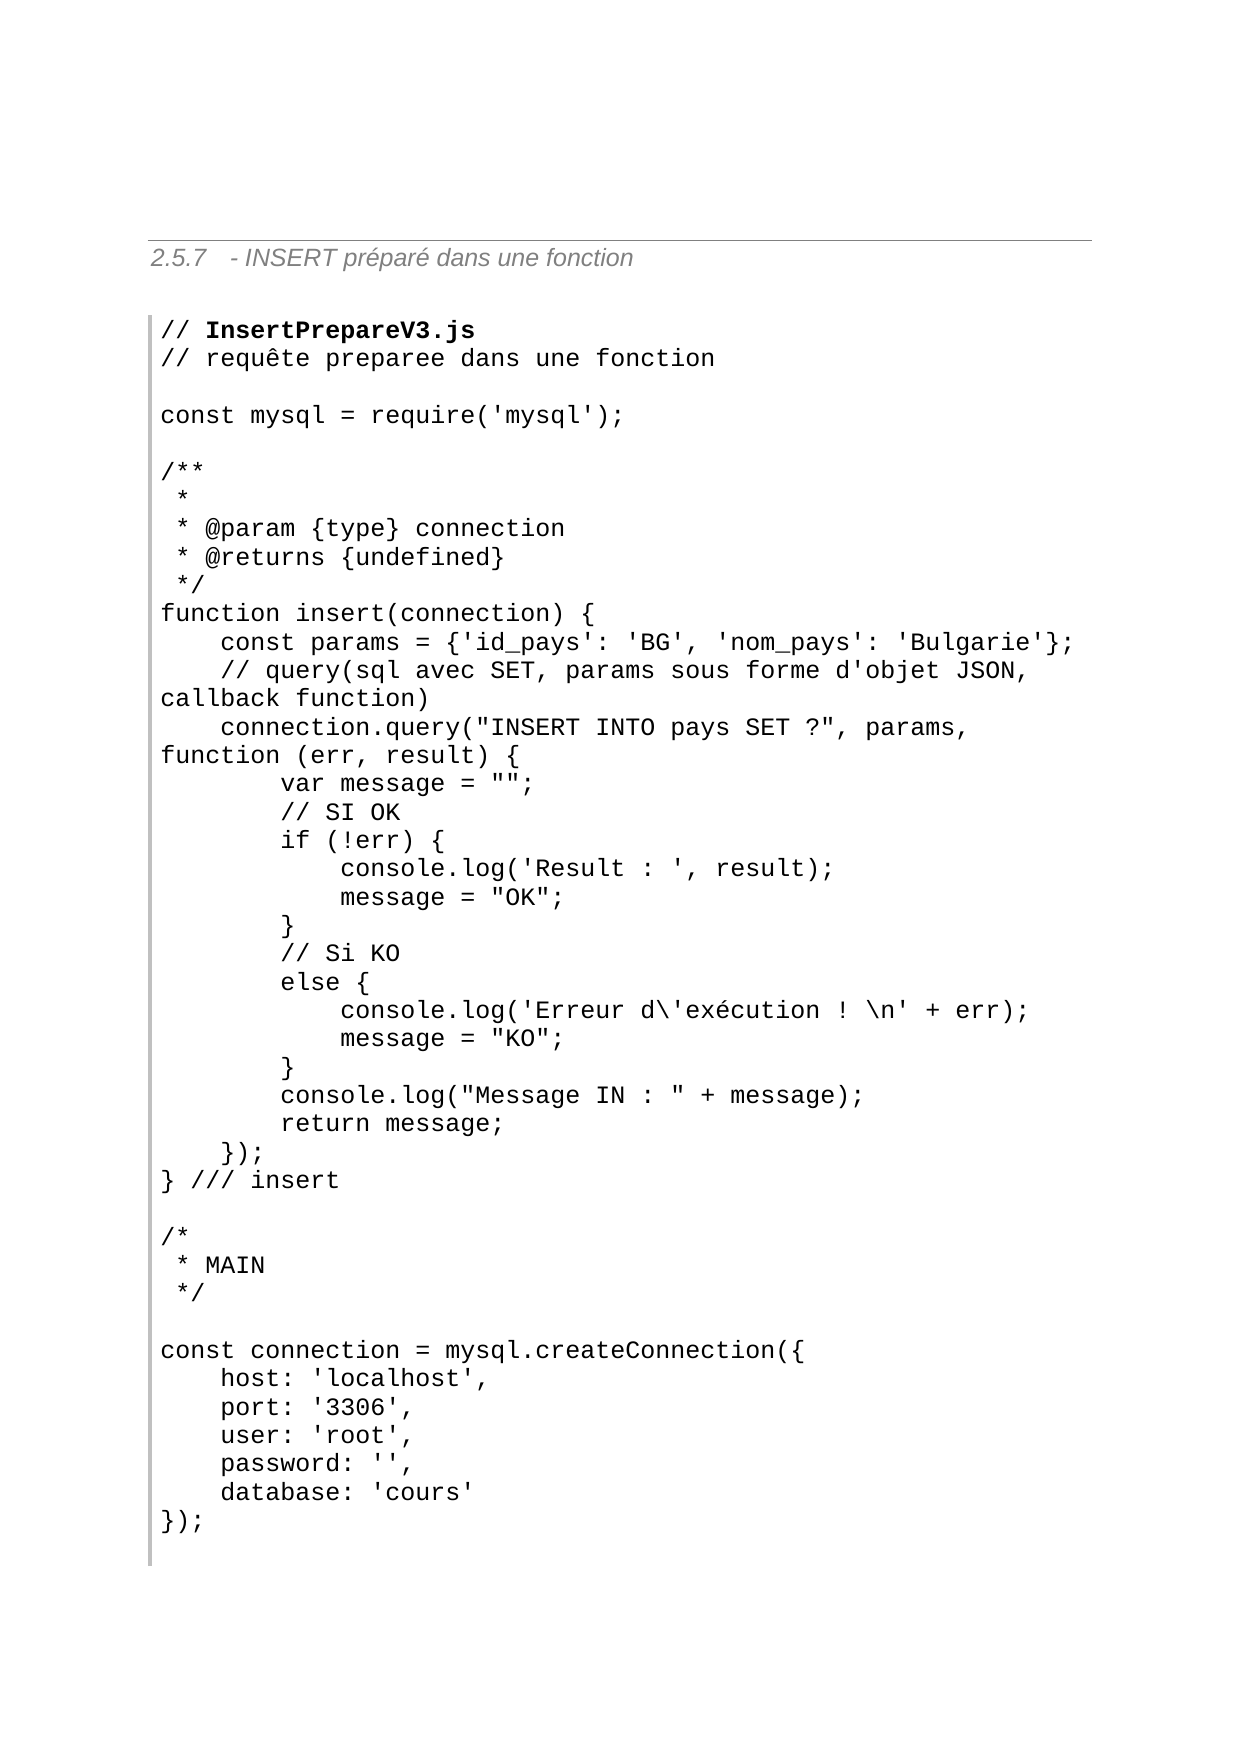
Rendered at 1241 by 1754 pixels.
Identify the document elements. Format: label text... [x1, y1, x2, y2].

text // SI OK [152, 799, 1092, 827]
text user: 'root', [152, 1422, 1092, 1451]
text /* [152, 1224, 1092, 1252]
text * @returns {undefined} [152, 544, 1092, 572]
text } /// insert [152, 1167, 1092, 1196]
text } [152, 1054, 1092, 1082]
text // InsertPrepareV3.js [152, 315, 1092, 346]
text * MAIN [152, 1252, 1092, 1281]
text password: '', [152, 1451, 1092, 1479]
text }); [152, 1139, 1092, 1167]
subtitle - INSERT préparé dans une fonction [148, 241, 1092, 275]
text var message = ""; [152, 771, 1092, 799]
text console.log("Message IN : " + message); [152, 1082, 1092, 1111]
text const params = {'id_pays': 'BG', 'nom_pays': 'Bulgarie'}; [152, 629, 1092, 657]
text /** [152, 459, 1092, 487]
text message = "KO"; [152, 1026, 1092, 1054]
text connection.query("INSERT INTO pays SET ?", params, function (err, result) { [152, 714, 1092, 771]
text function insert(connection) { [152, 601, 1092, 629]
text * [152, 487, 1092, 516]
text // requête preparee dans une fonction [152, 346, 1092, 374]
text console.log('Result : ', result); [152, 856, 1092, 884]
text database: 'cours' [152, 1479, 1092, 1507]
text */ [152, 572, 1092, 601]
text console.log('Erreur d\'exécution ! \n' + err); [152, 997, 1092, 1026]
text */ [152, 1281, 1092, 1309]
text host: 'localhost', [152, 1366, 1092, 1394]
text const connection = mysql.createConnection({ [152, 1337, 1092, 1366]
text else { [152, 969, 1092, 997]
text port: '3306', [152, 1394, 1092, 1422]
text message = "OK"; [152, 884, 1092, 912]
text * @param {type} connection [152, 516, 1092, 544]
text if (!err) { [152, 827, 1092, 856]
text const mysql = require('mysql'); [152, 402, 1092, 431]
text }); [152, 1507, 1092, 1536]
text // query(sql avec SET, params sous forme d'objet JSON, callback function) [152, 657, 1092, 714]
text return message; [152, 1111, 1092, 1139]
text // Si KO [152, 941, 1092, 969]
text } [152, 912, 1092, 941]
